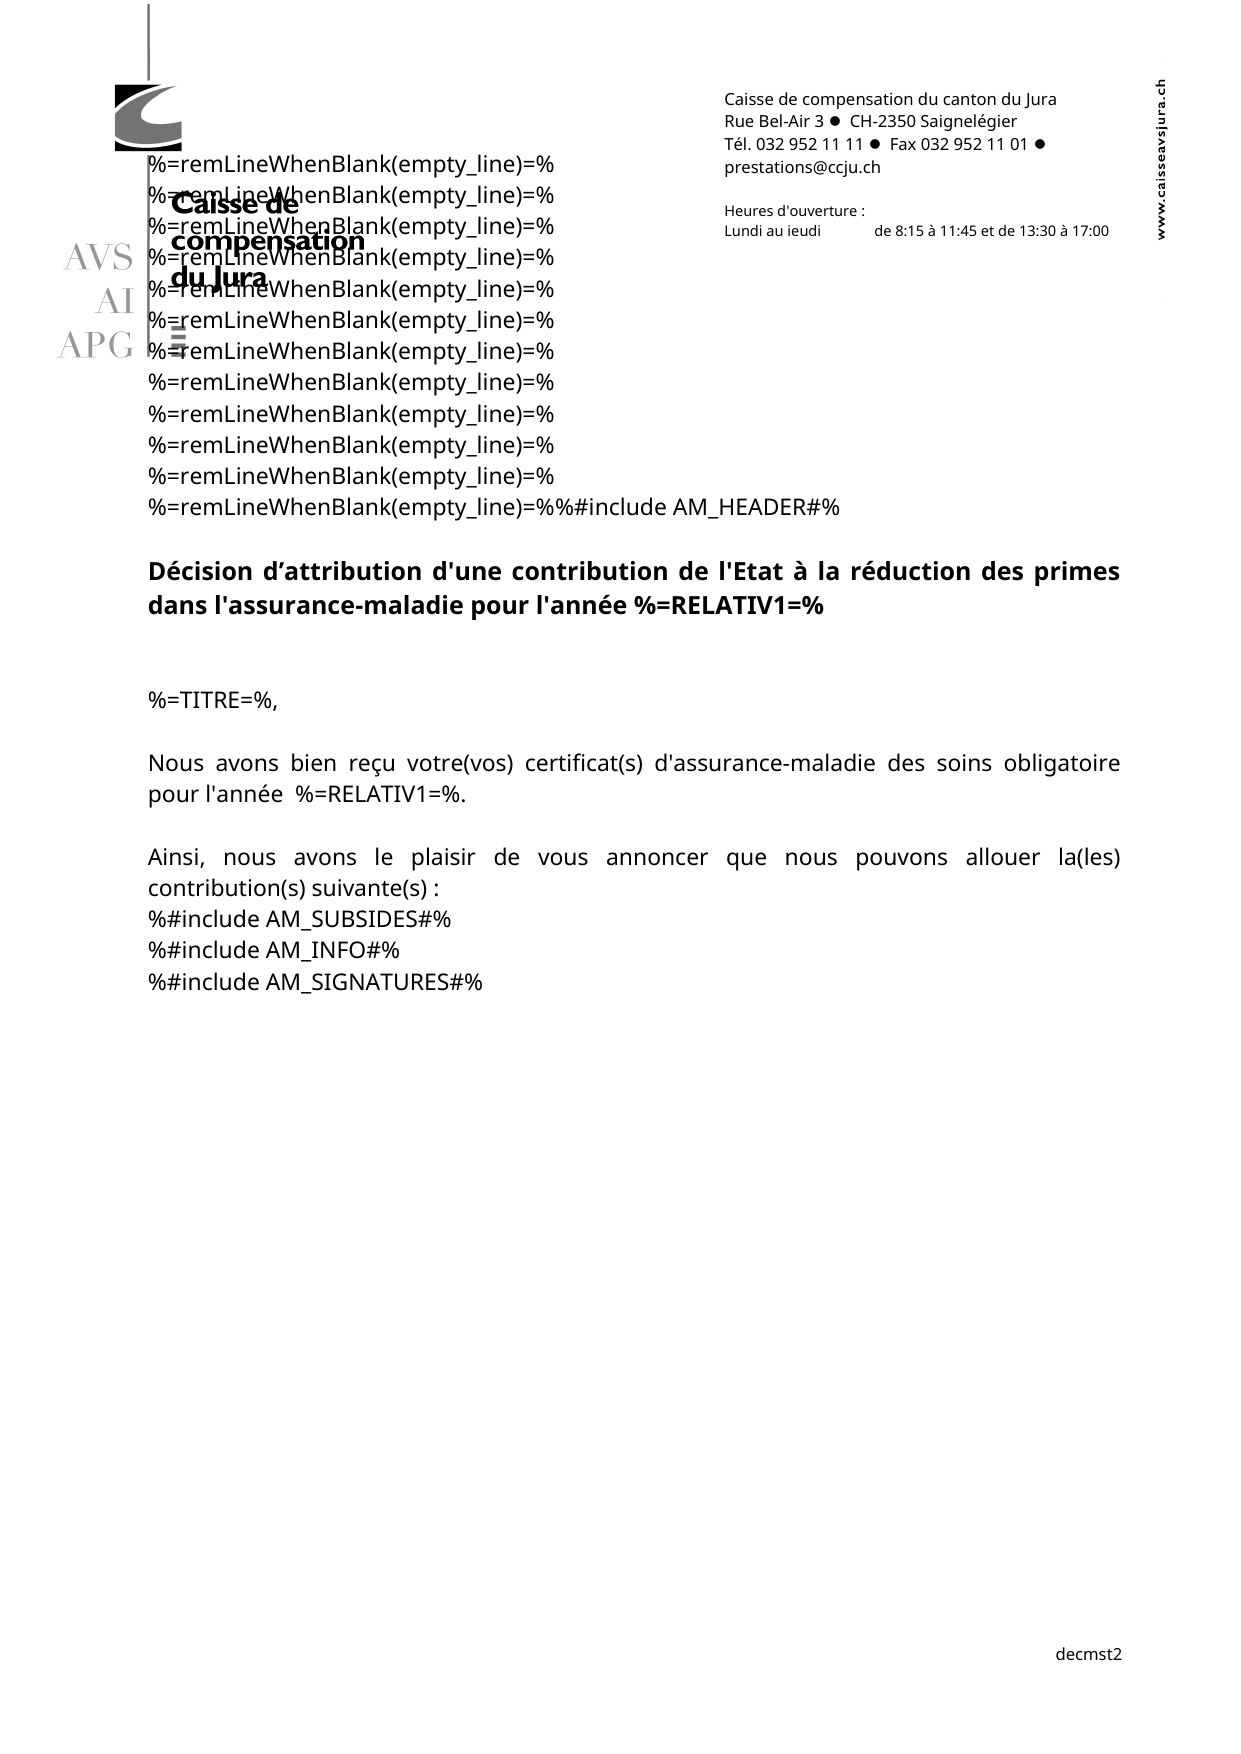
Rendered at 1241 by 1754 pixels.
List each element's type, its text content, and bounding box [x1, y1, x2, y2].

picture [214, 348, 220, 358]
text Ainsi, nous avons le plaisir de vous annoncer que nous pouvons allouer la(les) contribution(s) suivante(s) : [148, 841, 1122, 903]
picture [206, 348, 212, 358]
picture [335, 351, 342, 357]
text %=remLineWhenBlank(empty_line)=% [148, 460, 1122, 491]
text %#include AM_INFO#% [148, 934, 1122, 966]
text %=TITRE=%, [148, 684, 1122, 716]
picture [294, 348, 300, 358]
picture [321, 348, 327, 358]
text %=remLineWhenBlank(empty_line)=% [366, 241, 1122, 273]
text %#include AM_SUBSIDES#% [148, 903, 1122, 934]
picture [56, 1, 365, 358]
text %=remLineWhenBlank(empty_line)=%%#include AM_HEADER#% [148, 491, 1122, 523]
text %=remLineWhenBlank(empty_line)=% [366, 148, 683, 179]
text %#include AM_SIGNATURES#% [148, 966, 1122, 997]
picture [275, 346, 282, 358]
text %=remLineWhenBlank(empty_line)=% [366, 273, 1122, 304]
picture [335, 344, 342, 350]
text %=remLineWhenBlank(empty_line)=% [366, 210, 683, 241]
picture [245, 348, 251, 358]
text %=remLineWhenBlank(empty_line)=% [148, 398, 1122, 429]
text %=remLineWhenBlank(empty_line)=% [366, 179, 683, 210]
text Nous avons bien reçu votre(vos) certificat(s) d'assurance-maladie des soins obligatoire pour l'année %=RELATIV1=%. [148, 747, 1122, 809]
text %=remLineWhenBlank(empty_line)=% [148, 429, 1122, 460]
picture [1155, 1, 1168, 358]
text %=remLineWhenBlank(empty_line)=% [366, 304, 1122, 335]
text Décision d’attribution d'une contribution de l'Etat à la réduction des primes dans l'assurance‑maladie pour l'année %=RELATIV1=% [148, 554, 1122, 622]
text %=remLineWhenBlank(empty_line)=% [148, 366, 1122, 398]
text %=remLineWhenBlank(empty_line)=% [148, 335, 1122, 366]
